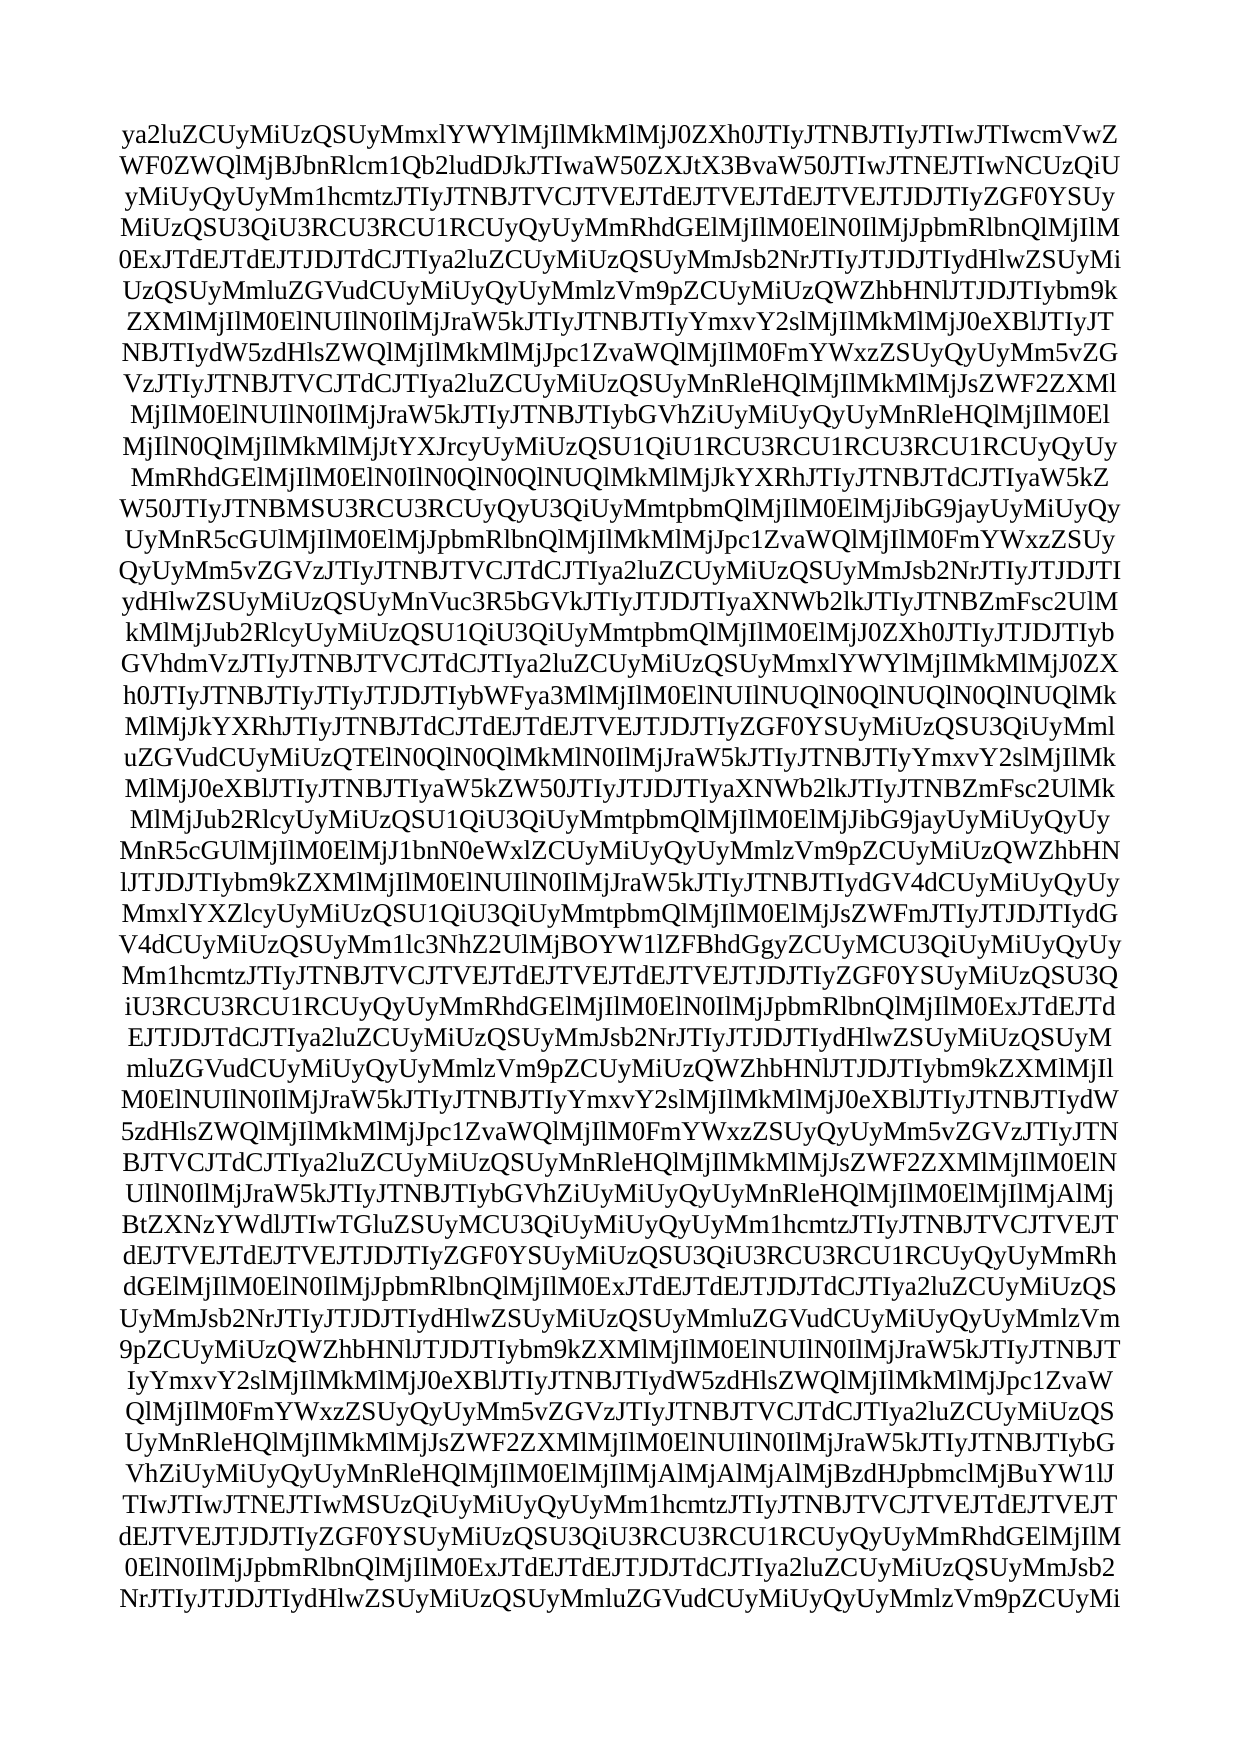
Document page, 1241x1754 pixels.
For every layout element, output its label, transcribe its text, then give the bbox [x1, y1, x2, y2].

text ya2luZCUyMiUzQSUyMmxlYWYlMjIlMkMlMjJ0ZXh0JTIyJTNBJTIyJTIwJTIwcmVwZWF0ZWQlMjBJbnRlcm1Qb2ludDJkJTIwaW50ZXJtX3BvaW50JTIwJTNEJTIwNCUzQiUyMiUyQyUyMm1hcmtzJTIyJTNBJTVCJTVEJTdEJTVEJTdEJTVEJTJDJTIyZGF0YSUyMiUzQSU3QiU3RCU3RCU1RCUyQyUyMmRhdGElMjIlM0ElN0IlMjJpbmRlbnQlMjIlM0ExJTdEJTdEJTJDJTdCJTIya2luZCUyMiUzQSUyMmJsb2NrJTIyJTJDJTIydHlwZSUyMiUzQSUyMmluZGVudCUyMiUyQyUyMmlzVm9pZCUyMiUzQWZhbHNlJTJDJTIybm9kZXMlMjIlM0ElNUIlN0IlMjJraW5kJTIyJTNBJTIyYmxvY2slMjIlMkMlMjJ0eXBlJTIyJTNBJTIydW5zdHlsZWQlMjIlMkMlMjJpc1ZvaWQlMjIlM0FmYWxzZSUyQyUyMm5vZGVzJTIyJTNBJTVCJTdCJTIya2luZCUyMiUzQSUyMnRleHQlMjIlMkMlMjJsZWF2ZXMlMjIlM0ElNUIlN0IlMjJraW5kJTIyJTNBJTIybGVhZiUyMiUyQyUyMnRleHQlMjIlM0ElMjIlN0QlMjIlMkMlMjJtYXJrcyUyMiUzQSU1QiU1RCU3RCU1RCU3RCU1RCUyQyUyMmRhdGElMjIlM0ElN0IlN0QlN0QlNUQlMkMlMjJkYXRhJTIyJTNBJTdCJTIyaW5kZW50JTIyJTNBMSU3RCU3RCUyQyU3QiUyMmtpbmQlMjIlM0ElMjJibG9jayUyMiUyQyUyMnR5cGUlMjIlM0ElMjJpbmRlbnQlMjIlMkMlMjJpc1ZvaWQlMjIlM0FmYWxzZSUyQyUyMm5vZGVzJTIyJTNBJTVCJTdCJTIya2luZCUyMiUzQSUyMmJsb2NrJTIyJTJDJTIydHlwZSUyMiUzQSUyMnVuc3R5bGVkJTIyJTJDJTIyaXNWb2lkJTIyJTNBZmFsc2UlMkMlMjJub2RlcyUyMiUzQSU1QiU3QiUyMmtpbmQlMjIlM0ElMjJ0ZXh0JTIyJTJDJTIybGVhdmVzJTIyJTNBJTVCJTdCJTIya2luZCUyMiUzQSUyMmxlYWYlMjIlMkMlMjJ0ZXh0JTIyJTNBJTIyJTIyJTJDJTIybWFya3MlMjIlM0ElNUIlNUQlN0QlNUQlN0QlNUQlMkMlMjJkYXRhJTIyJTNBJTdCJTdEJTdEJTVEJTJDJTIyZGF0YSUyMiUzQSU3QiUyMmluZGVudCUyMiUzQTElN0QlN0QlMkMlN0IlMjJraW5kJTIyJTNBJTIyYmxvY2slMjIlMkMlMjJ0eXBlJTIyJTNBJTIyaW5kZW50JTIyJTJDJTIyaXNWb2lkJTIyJTNBZmFsc2UlMkMlMjJub2RlcyUyMiUzQSU1QiU3QiUyMmtpbmQlMjIlM0ElMjJibG9jayUyMiUyQyUyMnR5cGUlMjIlM0ElMjJ1bnN0eWxlZCUyMiUyQyUyMmlzVm9pZCUyMiUzQWZhbHNlJTJDJTIybm9kZXMlMjIlM0ElNUIlN0IlMjJraW5kJTIyJTNBJTIydGV4dCUyMiUyQyUyMmxlYXZlcyUyMiUzQSU1QiU3QiUyMmtpbmQlMjIlM0ElMjJsZWFmJTIyJTJDJTIydGV4dCUyMiUzQSUyMm1lc3NhZ2UlMjBOYW1lZFBhdGgyZCUyMCU3QiUyMiUyQyUyMm1hcmtzJTIyJTNBJTVCJTVEJTdEJTVEJTdEJTVEJTJDJTIyZGF0YSUyMiUzQSU3QiU3RCU3RCU1RCUyQyUyMmRhdGElMjIlM0ElN0IlMjJpbmRlbnQlMjIlM0ExJTdEJTdEJTJDJTdCJTIya2luZCUyMiUzQSUyMmJsb2NrJTIyJTJDJTIydHlwZSUyMiUzQSUyMmluZGVudCUyMiUyQyUyMmlzVm9pZCUyMiUzQWZhbHNlJTJDJTIybm9kZXMlMjIlM0ElNUIlN0IlMjJraW5kJTIyJTNBJTIyYmxvY2slMjIlMkMlMjJ0eXBlJTIyJTNBJTIydW5zdHlsZWQlMjIlMkMlMjJpc1ZvaWQlMjIlM0FmYWxzZSUyQyUyMm5vZGVzJTIyJTNBJTVCJTdCJTIya2luZCUyMiUzQSUyMnRleHQlMjIlMkMlMjJsZWF2ZXMlMjIlM0ElNUIlN0IlMjJraW5kJTIyJTNBJTIybGVhZiUyMiUyQyUyMnRleHQlMjIlM0ElMjIlMjAlMjBtZXNzYWdlJTIwTGluZSUyMCU3QiUyMiUyQyUyMm1hcmtzJTIyJTNBJTVCJTVEJTdEJTVEJTdEJTVEJTJDJTIyZGF0YSUyMiUzQSU3QiU3RCU3RCU1RCUyQyUyMmRhdGElMjIlM0ElN0IlMjJpbmRlbnQlMjIlM0ExJTdEJTdEJTJDJTdCJTIya2luZCUyMiUzQSUyMmJsb2NrJTIyJTJDJTIydHlwZSUyMiUzQSUyMmluZGVudCUyMiUyQyUyMmlzVm9pZCUyMiUzQWZhbHNlJTJDJTIybm9kZXMlMjIlM0ElNUIlN0IlMjJraW5kJTIyJTNBJTIyYmxvY2slMjIlMkMlMjJ0eXBlJTIyJTNBJTIydW5zdHlsZWQlMjIlMkMlMjJpc1ZvaWQlMjIlM0FmYWxzZSUyQyUyMm5vZGVzJTIyJTNBJTVCJTdCJTIya2luZCUyMiUzQSUyMnRleHQlMjIlMkMlMjJsZWF2ZXMlMjIlM0ElNUIlN0IlMjJraW5kJTIyJTNBJTIybGVhZiUyMiUyQyUyMnRleHQlMjIlM0ElMjIlMjAlMjAlMjAlMjBzdHJpbmclMjBuYW1lJTIwJTIwJTNEJTIwMSUzQiUyMiUyQyUyMm1hcmtzJTIyJTNBJTVCJTVEJTdEJTVEJTdEJTVEJTJDJTIyZGF0YSUyMiUzQSU3QiU3RCU3RCU1RCUyQyUyMmRhdGElMjIlM0ElN0IlMjJpbmRlbnQlMjIlM0ExJTdEJTdEJTJDJTdCJTIya2luZCUyMiUzQSUyMmJsb2NrJTIyJTJDJTIydHlwZSUyMiUzQSUyMmluZGVudCUyMiUyQyUyMmlzVm9pZCUyMi [118, 118, 1122, 1613]
